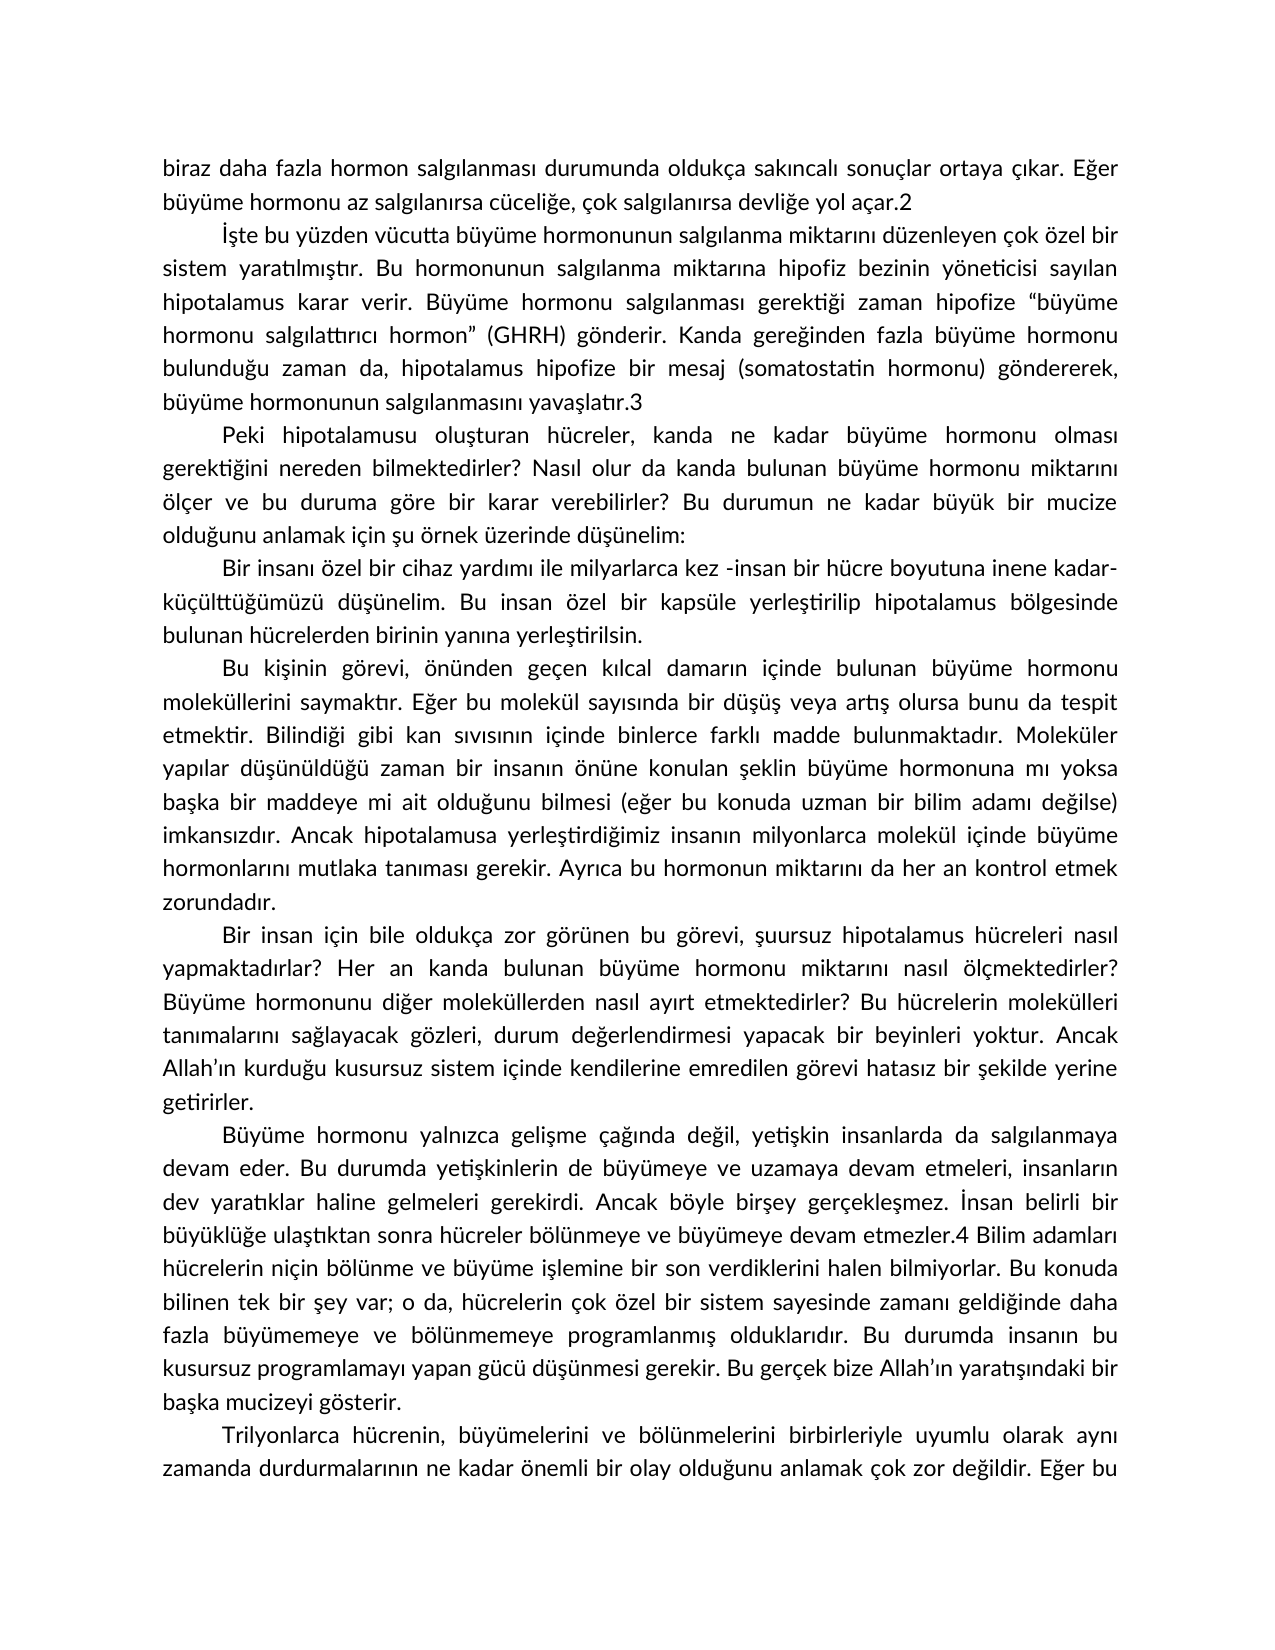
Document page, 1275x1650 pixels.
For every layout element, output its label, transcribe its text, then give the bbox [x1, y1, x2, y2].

text biraz daha fazla hormon salgılanması durumunda oldukça sakıncalı sonuçlar ortaya çıkar. Eğer büyüme hormonu az salgılanırsa cüceliğe, çok salgılanırsa devliğe yol açar.2 [162, 150, 1119, 217]
text Bir insanı özel bir cihaz yardımı ile milyarlarca kez -insan bir hücre boyutuna inene kadar- küçülttüğümüzü düşünelim. Bu insan özel bir kapsüle yerleştirilip hipotalamus bölgesinde bulunan hücrelerden birinin yanına yerleştirilsin. [162, 550, 1119, 650]
text İşte bu yüzden vücutta büyüme hormonunun salgılanma miktarını düzenleyen çok özel bir sistem yaratılmıştır. Bu hormonunun salgılanma miktarına hipofiz bezinin yöneticisi sayılan hipotalamus karar verir. Büyüme hormonu salgılanması gerektiği zaman hipofize “büyüme hormonu salgılattırıcı hormon” (GHRH) gönderir. Kanda gereğinden fazla büyüme hormonu bulunduğu zaman da, hipotalamus hipofize bir mesaj (somatostatin hormonu) göndererek, büyüme hormonunun salgılanmasını yavaşlatır.3 [162, 217, 1119, 417]
text Büyüme hormonu yalnızca gelişme çağında değil, yetişkin insanlarda da salgılanmaya devam eder. Bu durumda yetişkinlerin de büyümeye ve uzamaya devam etmeleri, insanların dev yaratıklar haline gelmeleri gerekirdi. Ancak böyle birşey gerçekleşmez. İnsan belirli bir büyüklüğe ulaştıktan sonra hücreler bölünmeye ve büyümeye devam etmezler.4 Bilim adamları hücrelerin niçin bölünme ve büyüme işlemine bir son verdiklerini halen bilmiyorlar. Bu konuda bilinen tek bir şey var; o da, hücrelerin çok özel bir sistem sayesinde zamanı geldiğinde daha fazla büyümemeye ve bölünmemeye programlanmış olduklarıdır. Bu durumda insanın bu kusursuz programlamayı yapan gücü düşünmesi gerekir. Bu gerçek bize Allah’ın yaratışındaki bir başka mucizeyi gösterir. [162, 1117, 1119, 1417]
text Bir insan için bile oldukça zor görünen bu görevi, şuursuz hipotalamus hücreleri nasıl yapmaktadırlar? Her an kanda bulunan büyüme hormonu miktarını nasıl ölçmektedirler? Büyüme hormonunu diğer moleküllerden nasıl ayırt etmektedirler? Bu hücrelerin molekülleri tanımalarını sağlayacak gözleri, durum değerlendirmesi yapacak bir beyinleri yoktur. Ancak Allah’ın kurduğu kusursuz sistem içinde kendilerine emredilen görevi hatasız bir şekilde yerine getirirler. [162, 917, 1119, 1117]
text Bu kişinin görevi, önünden geçen kılcal damarın içinde bulunan büyüme hormonu moleküllerini saymaktır. Eğer bu molekül sayısında bir düşüş veya artış olursa bunu da tespit etmektir. Bilindiği gibi kan sıvısının içinde binlerce farklı madde bulunmaktadır. Moleküler yapılar düşünüldüğü zaman bir insanın önüne konulan şeklin büyüme hormonuna mı yoksa başka bir maddeye mi ait olduğunu bilmesi (eğer bu konuda uzman bir bilim adamı değilse) imkansızdır. Ancak hipotalamusa yerleştirdiğimiz insanın milyonlarca molekül içinde büyüme hormonlarını mutlaka tanıması gerekir. Ayrıca bu hormonun miktarını da her an kontrol etmek zorundadır. [162, 650, 1119, 917]
text Peki hipotalamusu oluşturan hücreler, kanda ne kadar büyüme hormonu olması gerektiğini nereden bilmektedirler? Nasıl olur da kanda bulunan büyüme hormonu miktarını ölçer ve bu duruma göre bir karar verebilirler? Bu durumun ne kadar büyük bir mucize olduğunu anlamak için şu örnek üzerinde düşünelim: [162, 417, 1119, 550]
text Trilyonlarca hücrenin, büyümelerini ve bölünmelerini birbirleriyle uyumlu olarak aynı zamanda durdurmalarının ne kadar önemli bir olay olduğunu anlamak çok zor değildir. Eğer bu [162, 1417, 1119, 1483]
